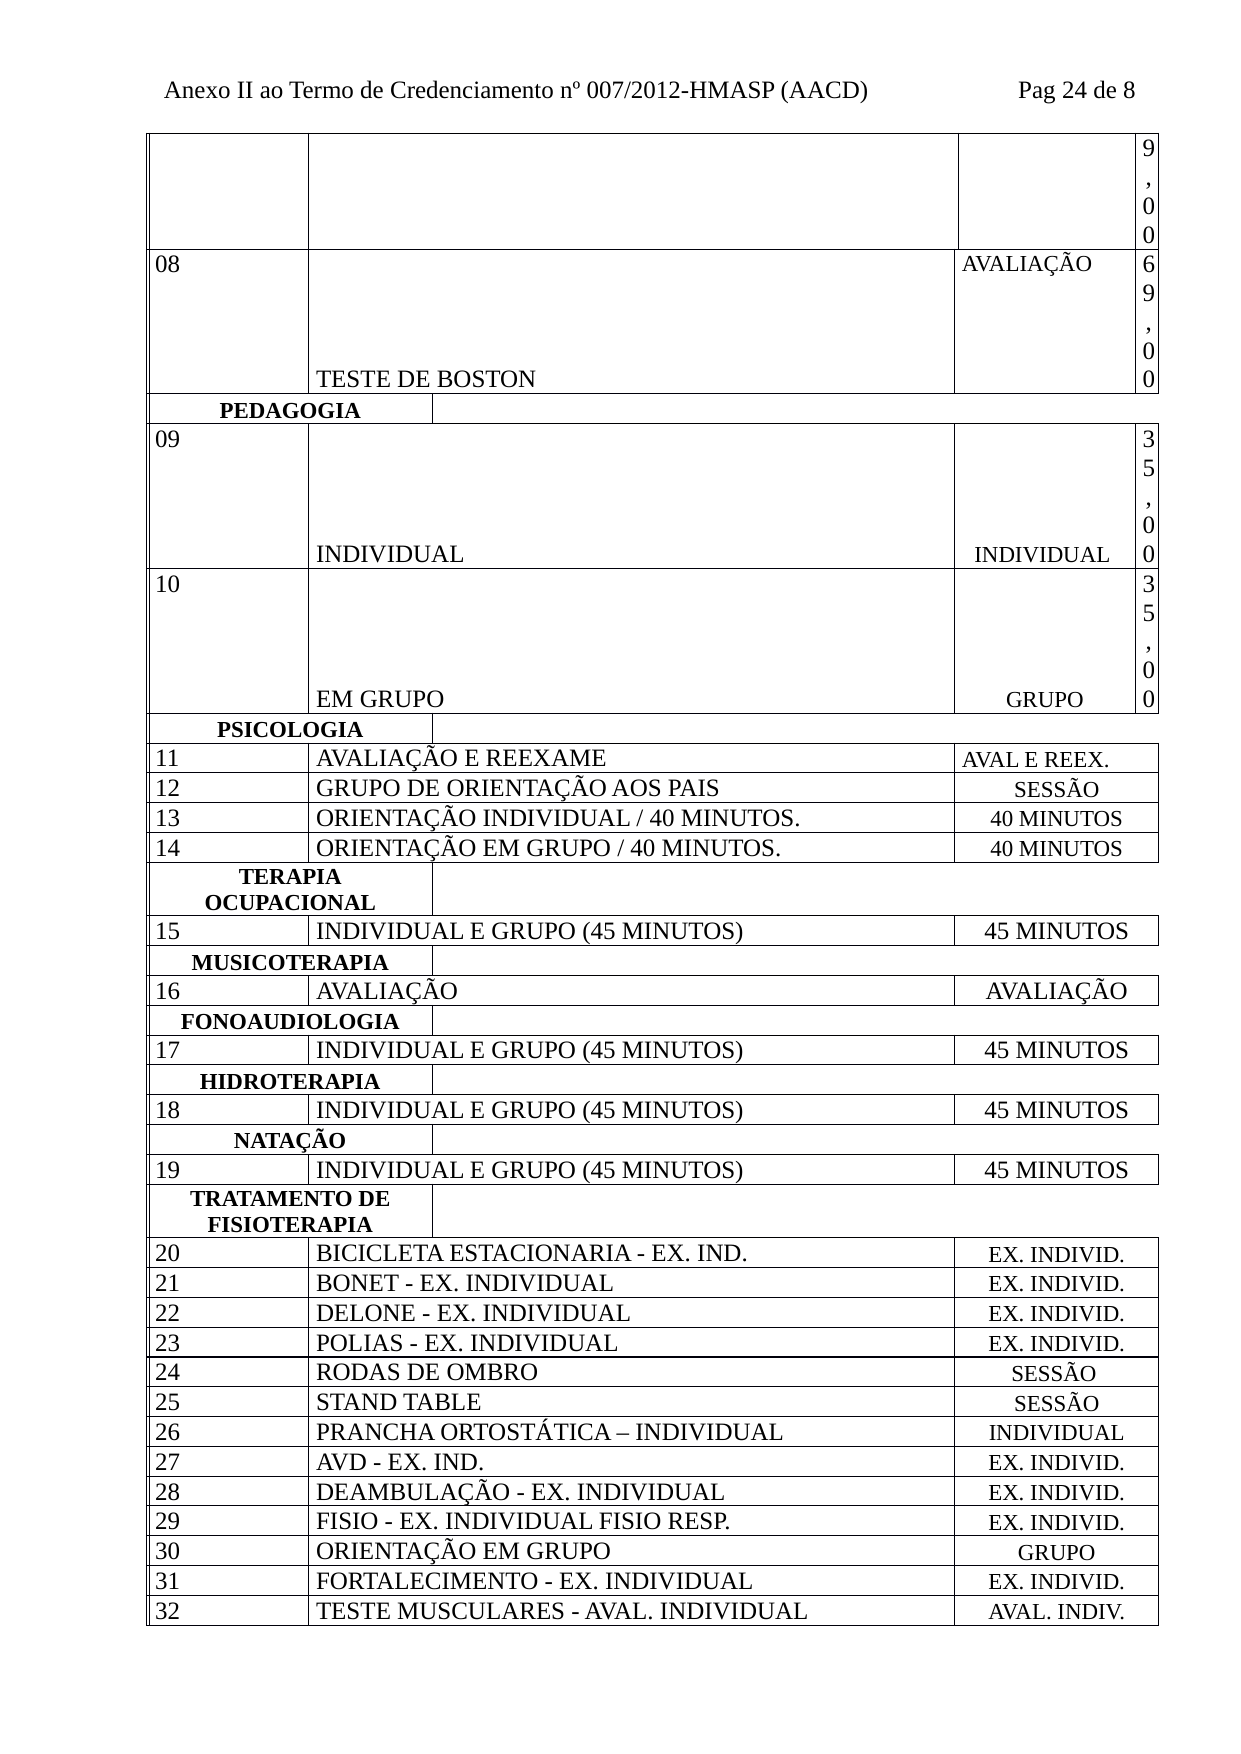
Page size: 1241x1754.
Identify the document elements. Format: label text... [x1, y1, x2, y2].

table_cell RODAS DE OMBRO [309, 1358, 954, 1386]
table_cell PRANCHA ORTOSTÁTICA – INDIVIDUAL [309, 1417, 954, 1446]
table_cell STAND TABLE [309, 1387, 954, 1416]
table_cell ORIENTAÇÃO EM GRUPO / 40 MINUTOS. [309, 833, 954, 862]
table_cell 31 [150, 1566, 308, 1595]
table_cell PSICOLOGIA [150, 714, 432, 742]
table_cell INDIVIDUAL E GRUPO (45 MINUTOS) [309, 1095, 954, 1124]
table_cell AVALIAÇÃO [309, 976, 954, 1005]
table_cell 40 MINUTOS [955, 833, 1158, 862]
table_cell 16 [150, 976, 308, 1005]
table_cell EM GRUPO [309, 569, 954, 713]
table_cell 30 [150, 1536, 308, 1565]
table_cell TESTE MUSCULARES - AVAL. INDIVIDUAL [309, 1596, 954, 1624]
table_cell GRUPO [955, 569, 1135, 713]
table_cell EX. INDIVID. [955, 1477, 1158, 1505]
table_cell AVALIAÇÃO E REEXAME [309, 744, 954, 772]
table_cell 08 [150, 250, 308, 393]
table_cell INDIVIDUAL [955, 1417, 1158, 1446]
table_cell 40 MINUTOS [955, 803, 1158, 832]
table_cell 35,00 [1136, 424, 1158, 568]
table_cell NATAÇÃO [150, 1125, 432, 1154]
table_cell 25 [150, 1387, 308, 1416]
table_cell 9,00 [1136, 134, 1158, 248]
table_cell 22 [150, 1298, 308, 1327]
table_cell FISIO - EX. INDIVIDUAL FISIO RESP. [309, 1506, 954, 1535]
table_cell BONET - EX. INDIVIDUAL [309, 1268, 954, 1297]
table_cell TESTE DE BOSTON [309, 250, 954, 393]
table_cell 27 [150, 1447, 308, 1476]
table_cell 23 [150, 1328, 308, 1356]
table_cell 28 [150, 1477, 308, 1505]
table_cell 14 [150, 833, 308, 862]
table_cell BICICLETA ESTACIONARIA - EX. IND. [309, 1238, 954, 1267]
table_cell AVALIAÇÃO [955, 250, 1135, 393]
table_cell GRUPO DE ORIENTAÇÃO AOS PAIS [309, 773, 954, 802]
table_cell 45 MINUTOS [955, 1036, 1158, 1064]
table_cell 29 [150, 1506, 308, 1535]
table_cell EX. INDIVID. [955, 1298, 1158, 1327]
table_cell ORIENTAÇÃO EM GRUPO [309, 1536, 954, 1565]
table_cell 19 [150, 1155, 308, 1183]
table_cell EX. INDIVID. [955, 1328, 1158, 1356]
table_cell INDIVIDUAL E GRUPO (45 MINUTOS) [309, 1036, 954, 1064]
table_cell 15 [150, 916, 308, 945]
table_cell SESSÃO [955, 1387, 1158, 1416]
table_cell POLIAS - EX. INDIVIDUAL [309, 1328, 954, 1356]
table_cell [959, 134, 1135, 248]
table_cell MUSICOTERAPIA [150, 946, 432, 975]
table_cell EX. INDIVID. [955, 1268, 1158, 1297]
table_cell TERAPIA OCUPACIONAL [150, 863, 432, 915]
table_cell DELONE - EX. INDIVIDUAL [309, 1298, 954, 1327]
table_cell AVAL. INDIV. [955, 1596, 1158, 1624]
table_cell INDIVIDUAL [309, 424, 954, 568]
table_cell 20 [150, 1238, 308, 1267]
table_cell EX. INDIVID. [955, 1447, 1158, 1476]
table_cell 11 [150, 744, 308, 772]
table_cell EX. INDIVID. [955, 1566, 1158, 1595]
table_cell ORIENTAÇÃO INDIVIDUAL / 40 MINUTOS. [309, 803, 954, 832]
table_cell [309, 134, 958, 248]
table_cell 17 [150, 1036, 308, 1064]
table_cell HIDROTERAPIA [150, 1065, 432, 1094]
table_cell EX. INDIVID. [955, 1238, 1158, 1267]
table_cell DEAMBULAÇÃO - EX. INDIVIDUAL [309, 1477, 954, 1505]
table_cell 26 [150, 1417, 308, 1446]
table_cell AVD - EX. IND. [309, 1447, 954, 1476]
table_cell 10 [150, 569, 308, 713]
table_cell FONOAUDIOLOGIA [150, 1006, 432, 1034]
table_cell SESSÃO [955, 1358, 1158, 1386]
table_cell 18 [150, 1095, 308, 1124]
table_cell 45 MINUTOS [955, 916, 1158, 945]
table_cell TRATAMENTO DE FISIOTERAPIA [150, 1185, 432, 1237]
table_cell PEDAGOGIA [150, 394, 432, 423]
table_cell FORTALECIMENTO - EX. INDIVIDUAL [309, 1566, 954, 1595]
table_cell 69,00 [1136, 250, 1158, 393]
table_cell INDIVIDUAL [955, 424, 1135, 568]
table_cell 13 [150, 803, 308, 832]
table_cell GRUPO [955, 1536, 1158, 1565]
table_cell AVALIAÇÃO [955, 976, 1158, 1005]
table_cell 32 [150, 1596, 308, 1624]
table_cell INDIVIDUAL E GRUPO (45 MINUTOS) [309, 1155, 954, 1183]
table_cell 12 [150, 773, 308, 802]
table_cell 21 [150, 1268, 308, 1297]
table_cell AVAL E REEX. [955, 744, 1158, 772]
table_cell INDIVIDUAL E GRUPO (45 MINUTOS) [309, 916, 954, 945]
table_cell EX. INDIVID. [955, 1506, 1158, 1535]
table_cell 45 MINUTOS [955, 1155, 1158, 1183]
table_cell SESSÃO [955, 773, 1158, 802]
table_cell [150, 134, 308, 248]
table_cell 45 MINUTOS [955, 1095, 1158, 1124]
table_cell 09 [150, 424, 308, 568]
table_cell 24 [150, 1358, 308, 1386]
table_cell 35,00 [1136, 569, 1158, 713]
